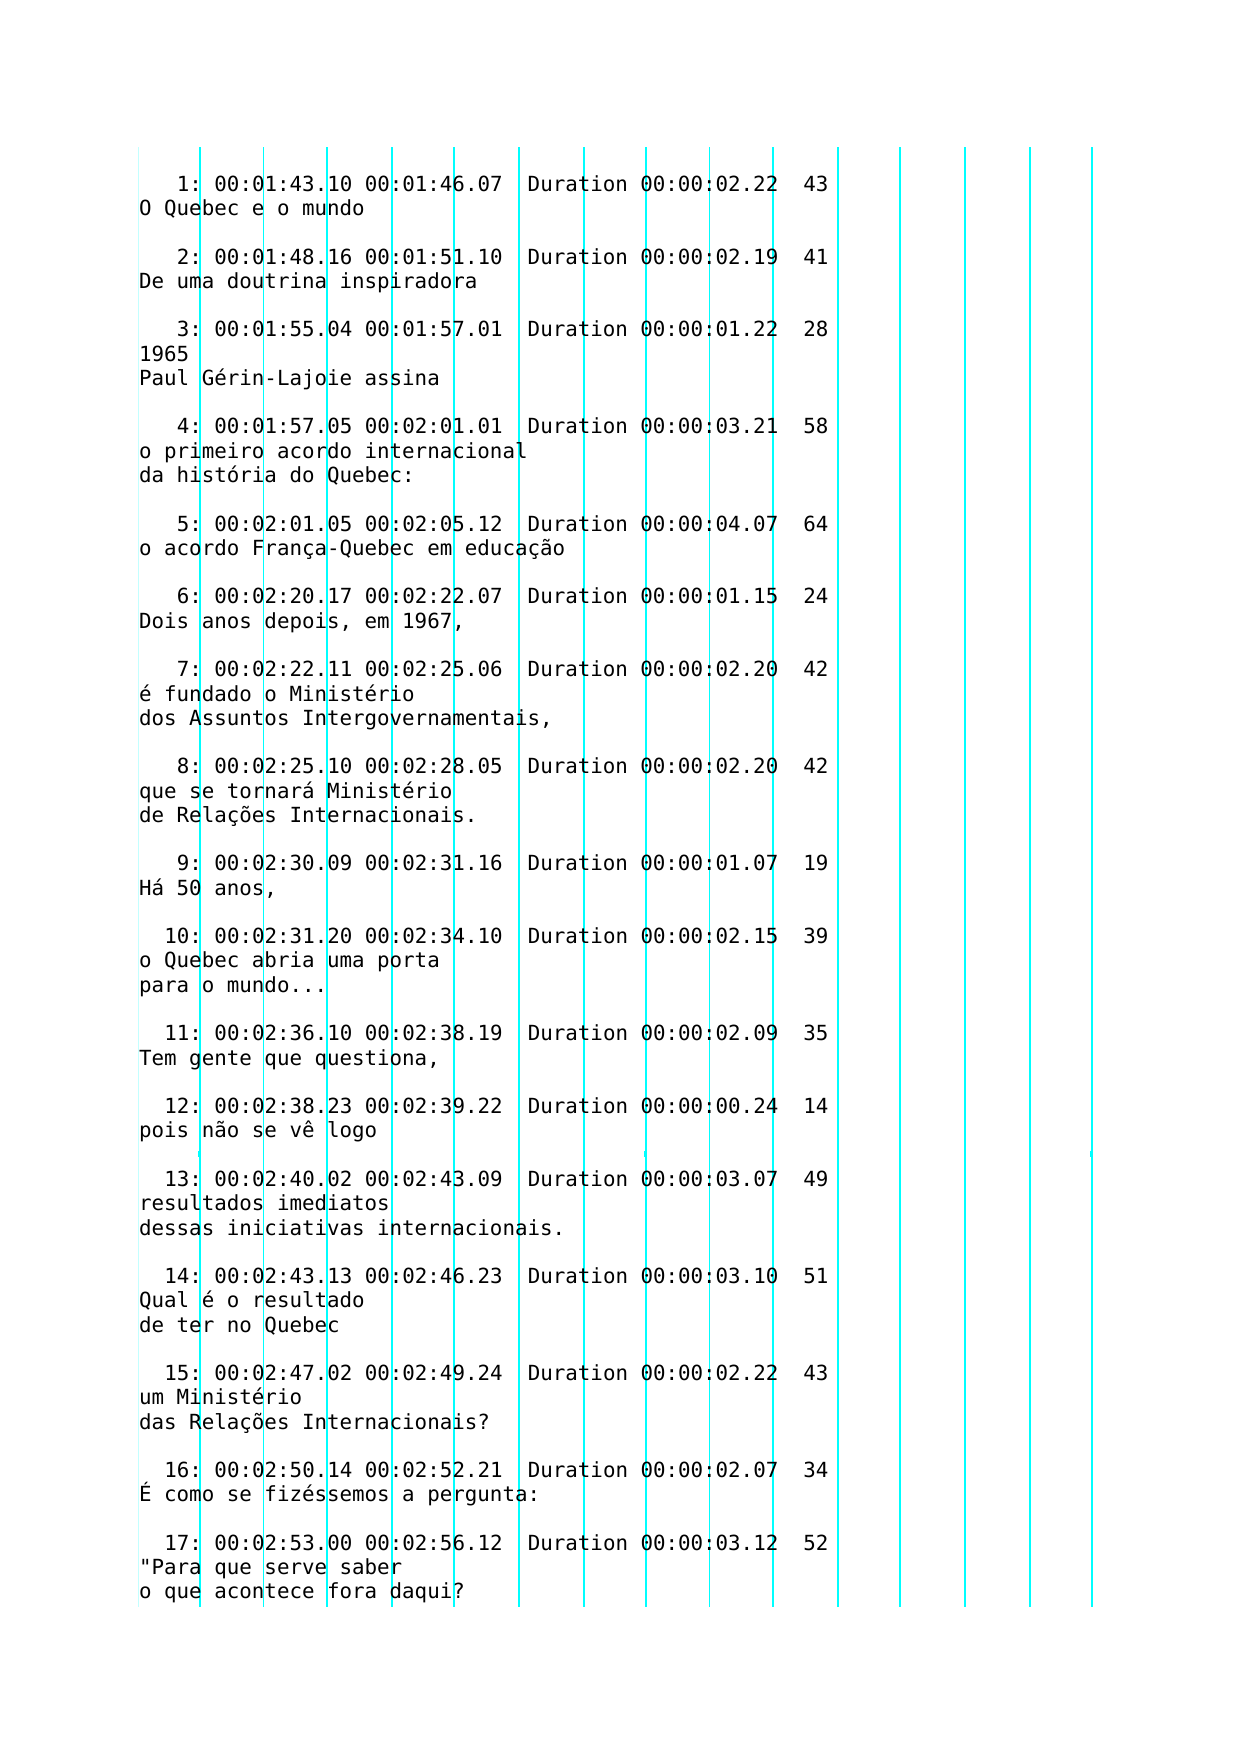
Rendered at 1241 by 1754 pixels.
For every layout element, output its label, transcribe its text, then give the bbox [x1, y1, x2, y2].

text de Relações Internacionais. [139, 803, 1101, 827]
text É como se fizéssemos a pergunta: [139, 1482, 1101, 1507]
text 16: 00:02:50.14 00:02:52.21 Duration 00:00:02.07 34 [139, 1458, 1101, 1482]
text 7: 00:02:22.11 00:02:25.06 Duration 00:00:02.20 42 [139, 657, 1101, 682]
text Há 50 anos, [139, 876, 1101, 900]
text 6: 00:02:20.17 00:02:22.07 Duration 00:00:01.15 24 [139, 584, 1101, 609]
text das Relações Internacionais? [139, 1410, 1101, 1434]
text o acordo França-Quebec em educação [139, 536, 1101, 560]
text 10: 00:02:31.20 00:02:34.10 Duration 00:00:02.15 39 [139, 924, 1101, 948]
text 1965 [139, 342, 1101, 366]
text 15: 00:02:47.02 00:02:49.24 Duration 00:00:02.22 43 [139, 1361, 1101, 1385]
text 17: 00:02:53.00 00:02:56.12 Duration 00:00:03.12 52 [139, 1531, 1101, 1555]
text Paul Gérin-Lajoie assina [139, 366, 1101, 390]
text O Quebec e o mundo [139, 196, 1101, 220]
text 12: 00:02:38.23 00:02:39.22 Duration 00:00:00.24 14 [139, 1094, 1101, 1118]
text da história do Quebec: [139, 463, 1101, 487]
text é fundado o Ministério [139, 682, 1101, 706]
text 13: 00:02:40.02 00:02:43.09 Duration 00:00:03.07 49 [139, 1167, 1101, 1191]
text que se tornará Ministério [139, 779, 1101, 803]
text 3: 00:01:55.04 00:01:57.01 Duration 00:00:01.22 28 [139, 317, 1101, 342]
picture [138, 147, 1102, 1607]
text o Quebec abria uma porta [139, 948, 1101, 973]
text De uma doutrina inspiradora [139, 269, 1101, 293]
text 14: 00:02:43.13 00:02:46.23 Duration 00:00:03.10 51 [139, 1264, 1101, 1288]
text 9: 00:02:30.09 00:02:31.16 Duration 00:00:01.07 19 [139, 851, 1101, 876]
text 5: 00:02:01.05 00:02:05.12 Duration 00:00:04.07 64 [139, 512, 1101, 536]
text resultados imediatos [139, 1191, 1101, 1216]
text 8: 00:02:25.10 00:02:28.05 Duration 00:00:02.20 42 [139, 754, 1101, 779]
text pois não se vê logo [139, 1118, 1101, 1143]
text 4: 00:01:57.05 00:02:01.01 Duration 00:00:03.21 58 [139, 414, 1101, 439]
text o primeiro acordo internacional [139, 439, 1101, 463]
text Tem gente que questiona, [139, 1046, 1101, 1070]
text um Ministério [139, 1385, 1101, 1410]
text 2: 00:01:48.16 00:01:51.10 Duration 00:00:02.19 41 [139, 245, 1101, 269]
text dos Assuntos Intergovernamentais, [139, 706, 1101, 730]
text Dois anos depois, em 1967, [139, 609, 1101, 633]
text 11: 00:02:36.10 00:02:38.19 Duration 00:00:02.09 35 [139, 1021, 1101, 1046]
text para o mundo... [139, 973, 1101, 997]
text "Para que serve saber [139, 1555, 1101, 1579]
text 1: 00:01:43.10 00:01:46.07 Duration 00:00:02.22 43 [139, 172, 1101, 196]
text de ter no Quebec [139, 1313, 1101, 1337]
text o que acontece fora daqui? [139, 1579, 1101, 1604]
text Qual é o resultado [139, 1288, 1101, 1313]
text dessas iniciativas internacionais. [139, 1216, 1101, 1240]
